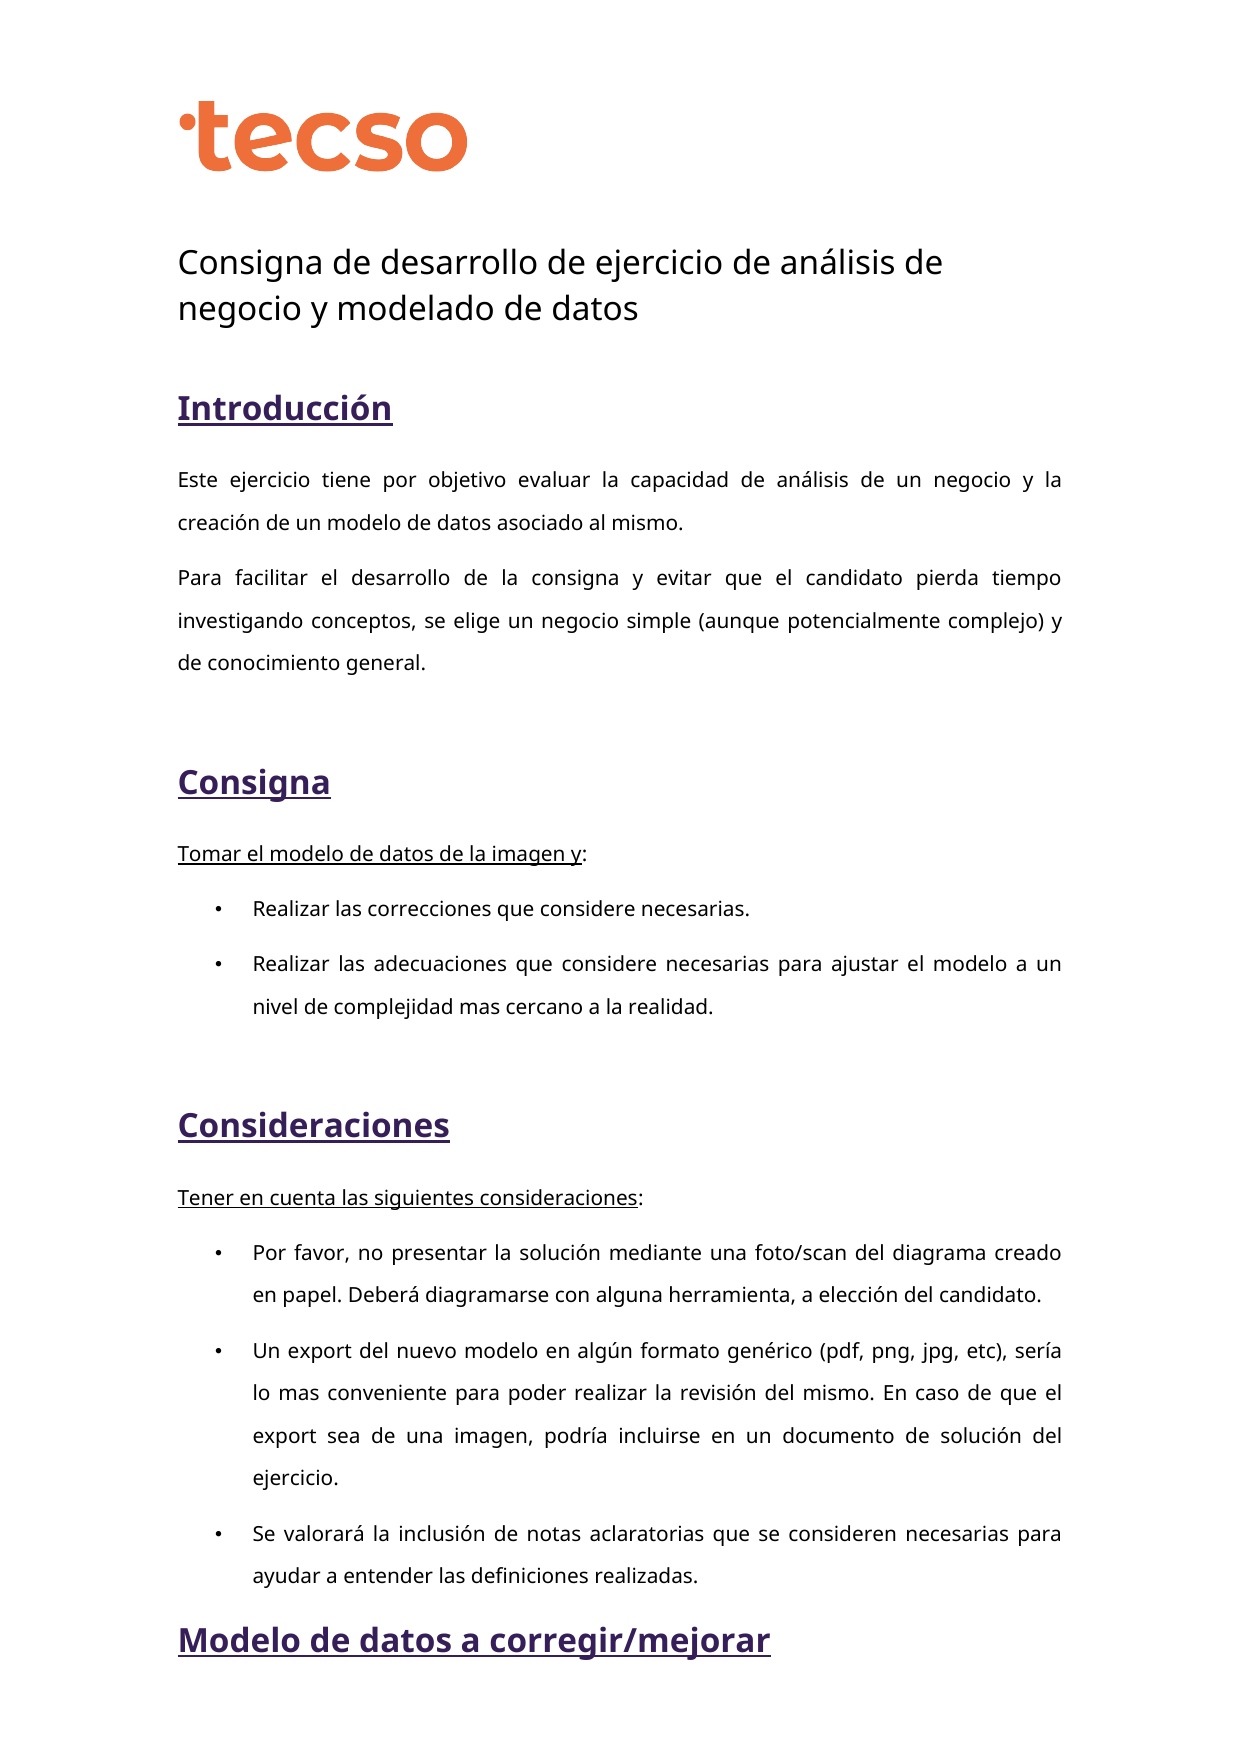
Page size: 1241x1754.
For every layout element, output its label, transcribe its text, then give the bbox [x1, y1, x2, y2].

list Por favor, no presentar la solución mediante una foto/scan del diagrama creado en papel. Deberá diagramarse con alguna herramienta, a elección del candidato. [215, 1238, 1063, 1309]
text Consideraciones [177, 1102, 1063, 1148]
text Introducción [177, 385, 1063, 430]
list Realizar las correcciones que considere necesarias. [215, 894, 1063, 923]
text Este ejercicio tiene por objetivo evaluar la capacidad de análisis de un negocio y la creación de un modelo de datos asociado al mismo. [177, 466, 1063, 537]
list Un export del nuevo modelo en algún formato genérico (pdf, png, jpg, etc), sería lo mas conveniente para poder realizar la revisión del mismo. En caso de que el export sea de una imagen, podría incluirse en un documento de solución del ejercicio. [215, 1336, 1063, 1492]
text Tener en cuenta las siguientes consideraciones: [177, 1183, 1063, 1211]
text Consigna [177, 759, 1063, 804]
text Modelo de datos a corregir/mejorar [177, 1616, 1063, 1662]
text Tomar el modelo de datos de la imagen y: [177, 839, 1063, 868]
text Consigna de desarrollo de ejercicio de análisis de negocio y modelado de datos [177, 239, 1063, 330]
list Se valorará la inclusión de notas aclaratorias que se consideren necesarias para ayudar a entender las definiciones realizadas. [215, 1519, 1063, 1590]
list Realizar las adecuaciones que considere necesarias para ajustar el modelo a un nivel de complejidad mas cercano a la realidad. [215, 949, 1063, 1021]
text Para facilitar el desarrollo de la consigna y evitar que el candidato pierda tiempo investigando conceptos, se elige un negocio simple (aunque potencialmente complejo) y de conocimiento general. [177, 563, 1063, 677]
